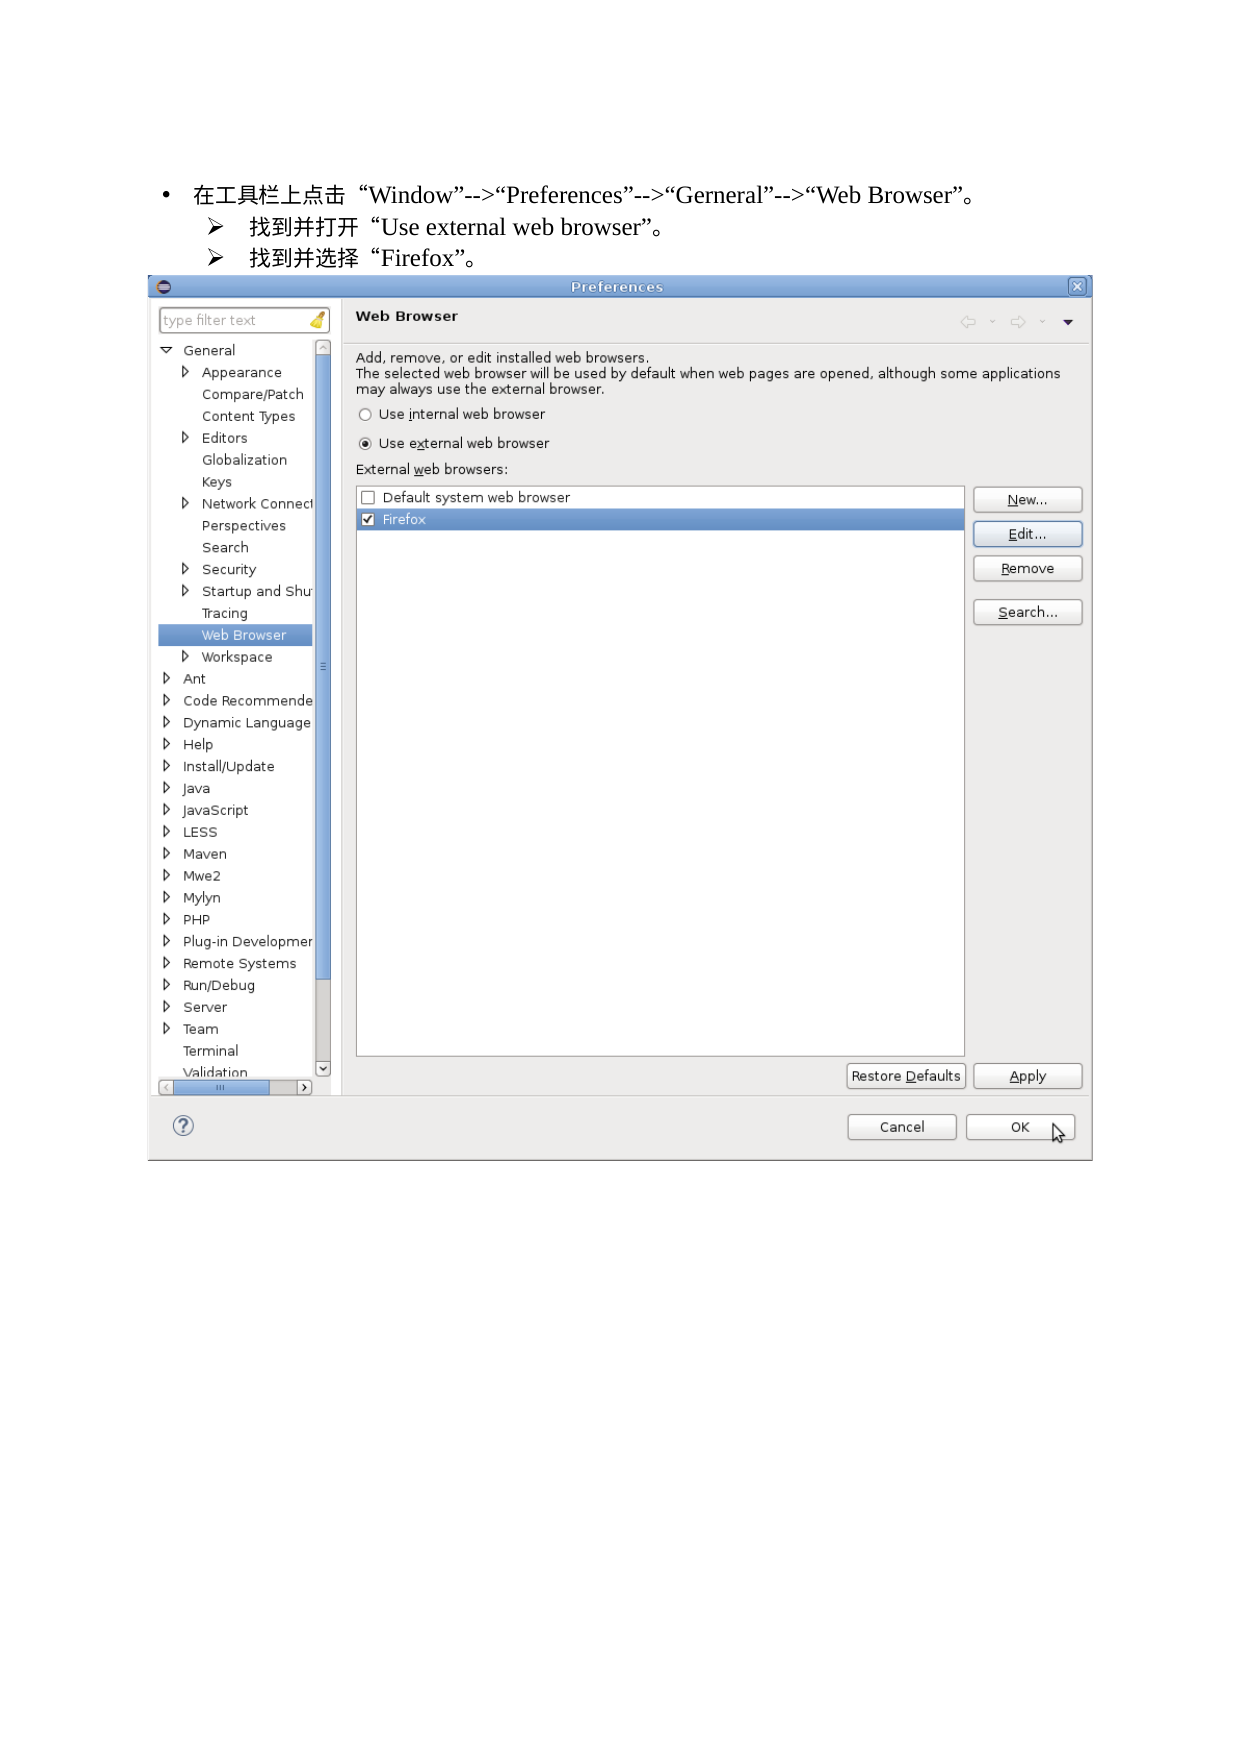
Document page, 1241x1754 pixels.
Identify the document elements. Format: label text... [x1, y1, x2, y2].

list 在工具栏上点击“Window”-->“Preferences”-->“Gerneral”-->“Web Browser”。 [162, 178, 1122, 210]
picture [147, 275, 1093, 1161]
list 找到并选择“Firefox”。 [206, 241, 1122, 273]
list 找到并打开“Use external web browser”。 [206, 210, 1122, 241]
